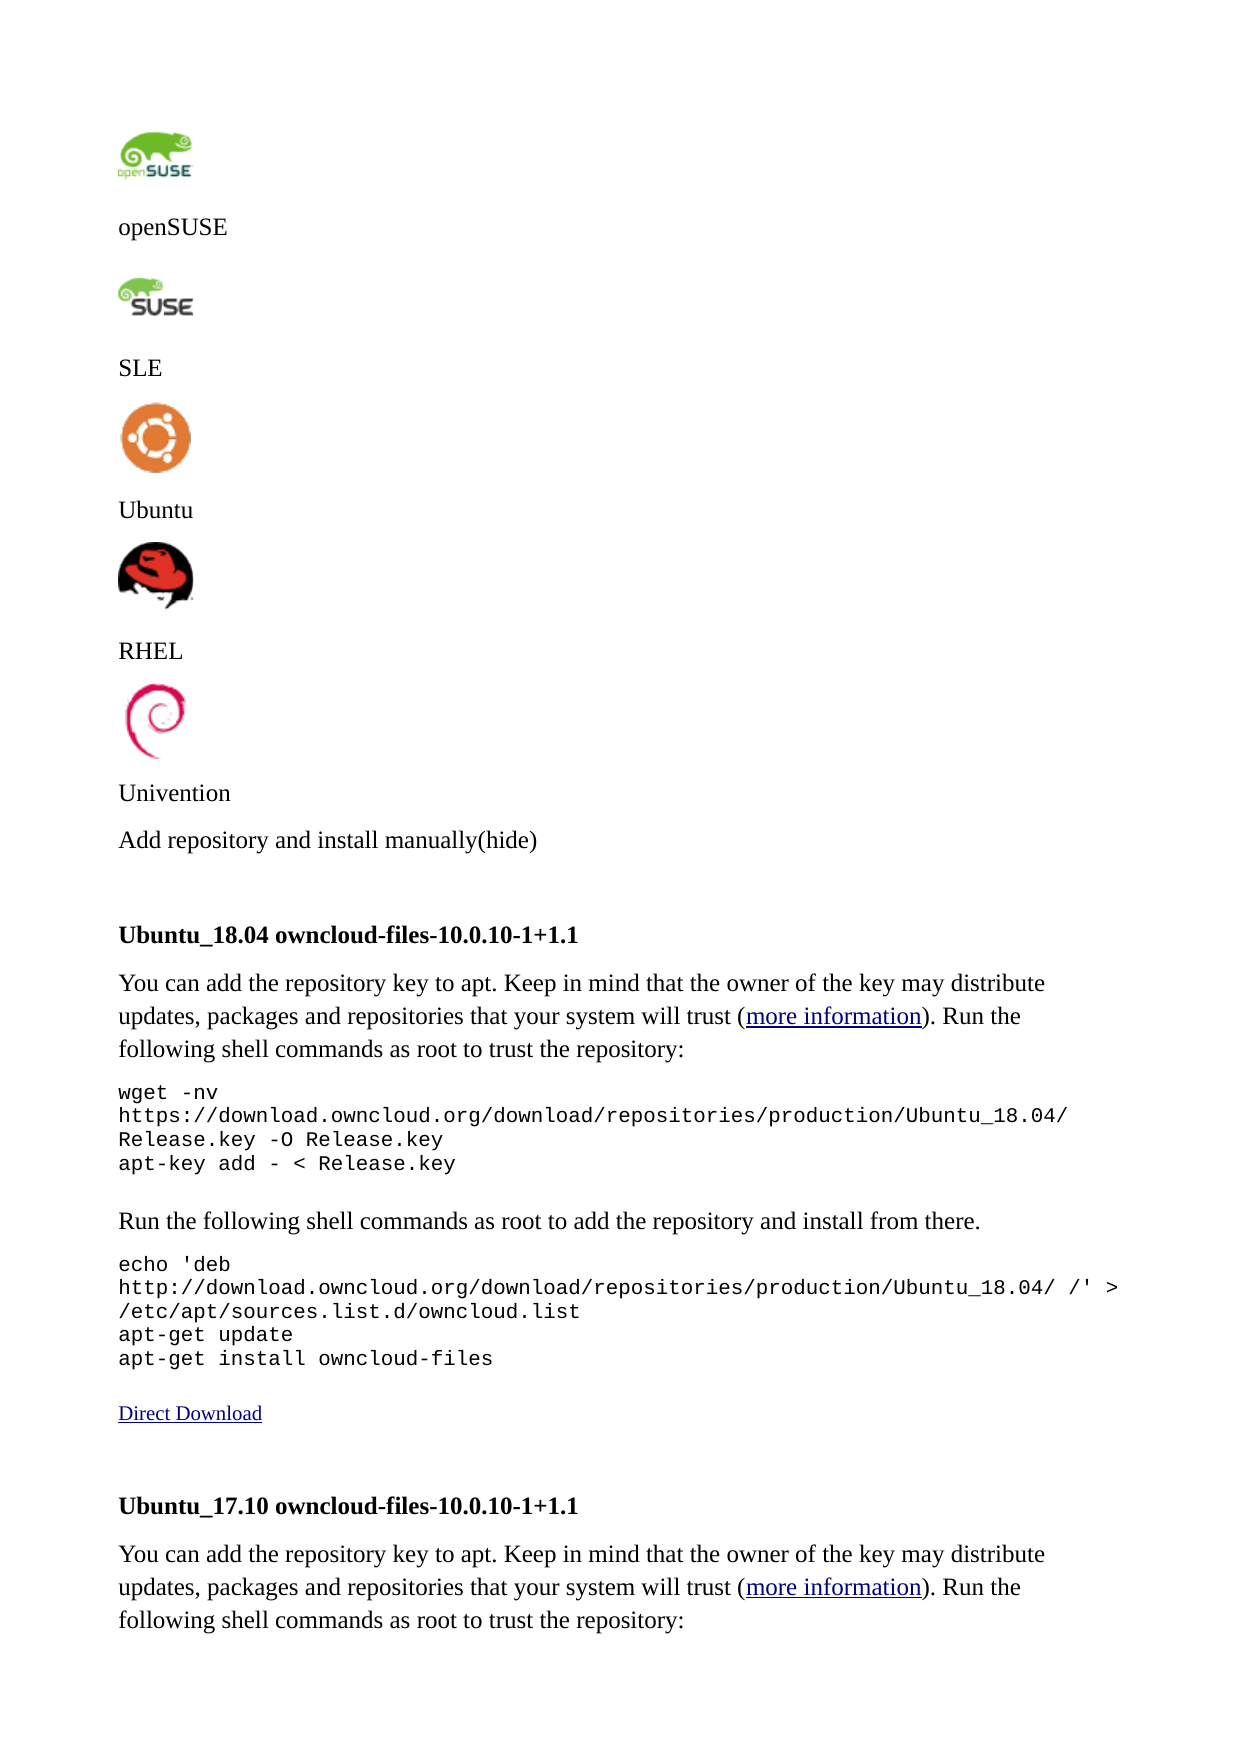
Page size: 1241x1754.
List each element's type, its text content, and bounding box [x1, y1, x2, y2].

text Add repository and install manually(hide) [118, 825, 1122, 854]
text SLE [118, 353, 1122, 382]
text You can add the repository key to apt. Keep in mind that the owner of the key may distribute updates, packages and repositories that your system will trust (more information). Run the following shell commands as root to trust the repository: [118, 968, 1122, 1063]
picture [118, 542, 194, 618]
text Ubuntu [118, 495, 1122, 524]
picture [118, 683, 194, 759]
picture [118, 401, 194, 476]
text echo 'deb http://download.owncloud.org/download/repositories/production/Ubuntu_18.04/ /' > /etc/apt/sources.list.d/owncloud.list [118, 1253, 1122, 1324]
text Run the following shell commands as root to add the repository and install from there. [118, 1206, 1122, 1235]
picture [118, 259, 194, 335]
text Univention [118, 778, 1122, 807]
text Ubuntu_17.10 owncloud-files-10.0.10-1+1.1 [118, 1491, 1122, 1520]
text Direct Download [118, 1401, 1122, 1425]
text RHEL [118, 636, 1122, 665]
text apt-key add - < Release.key [118, 1153, 1122, 1176]
text Ubuntu_18.04 owncloud-files-10.0.10-1+1.1 [118, 921, 1122, 949]
text openSUSE [118, 212, 1122, 241]
picture [118, 118, 194, 194]
text wget -nv https://download.owncloud.org/download/repositories/production/Ubuntu_18.04/Release.key -O Release.key [118, 1082, 1122, 1153]
text apt-get install owncloud-files [118, 1348, 1122, 1372]
text You can add the repository key to apt. Keep in mind that the owner of the key may distribute updates, packages and repositories that your system will trust (more information). Run the following shell commands as root to trust the repository: [118, 1539, 1122, 1633]
text apt-get update [118, 1324, 1122, 1348]
